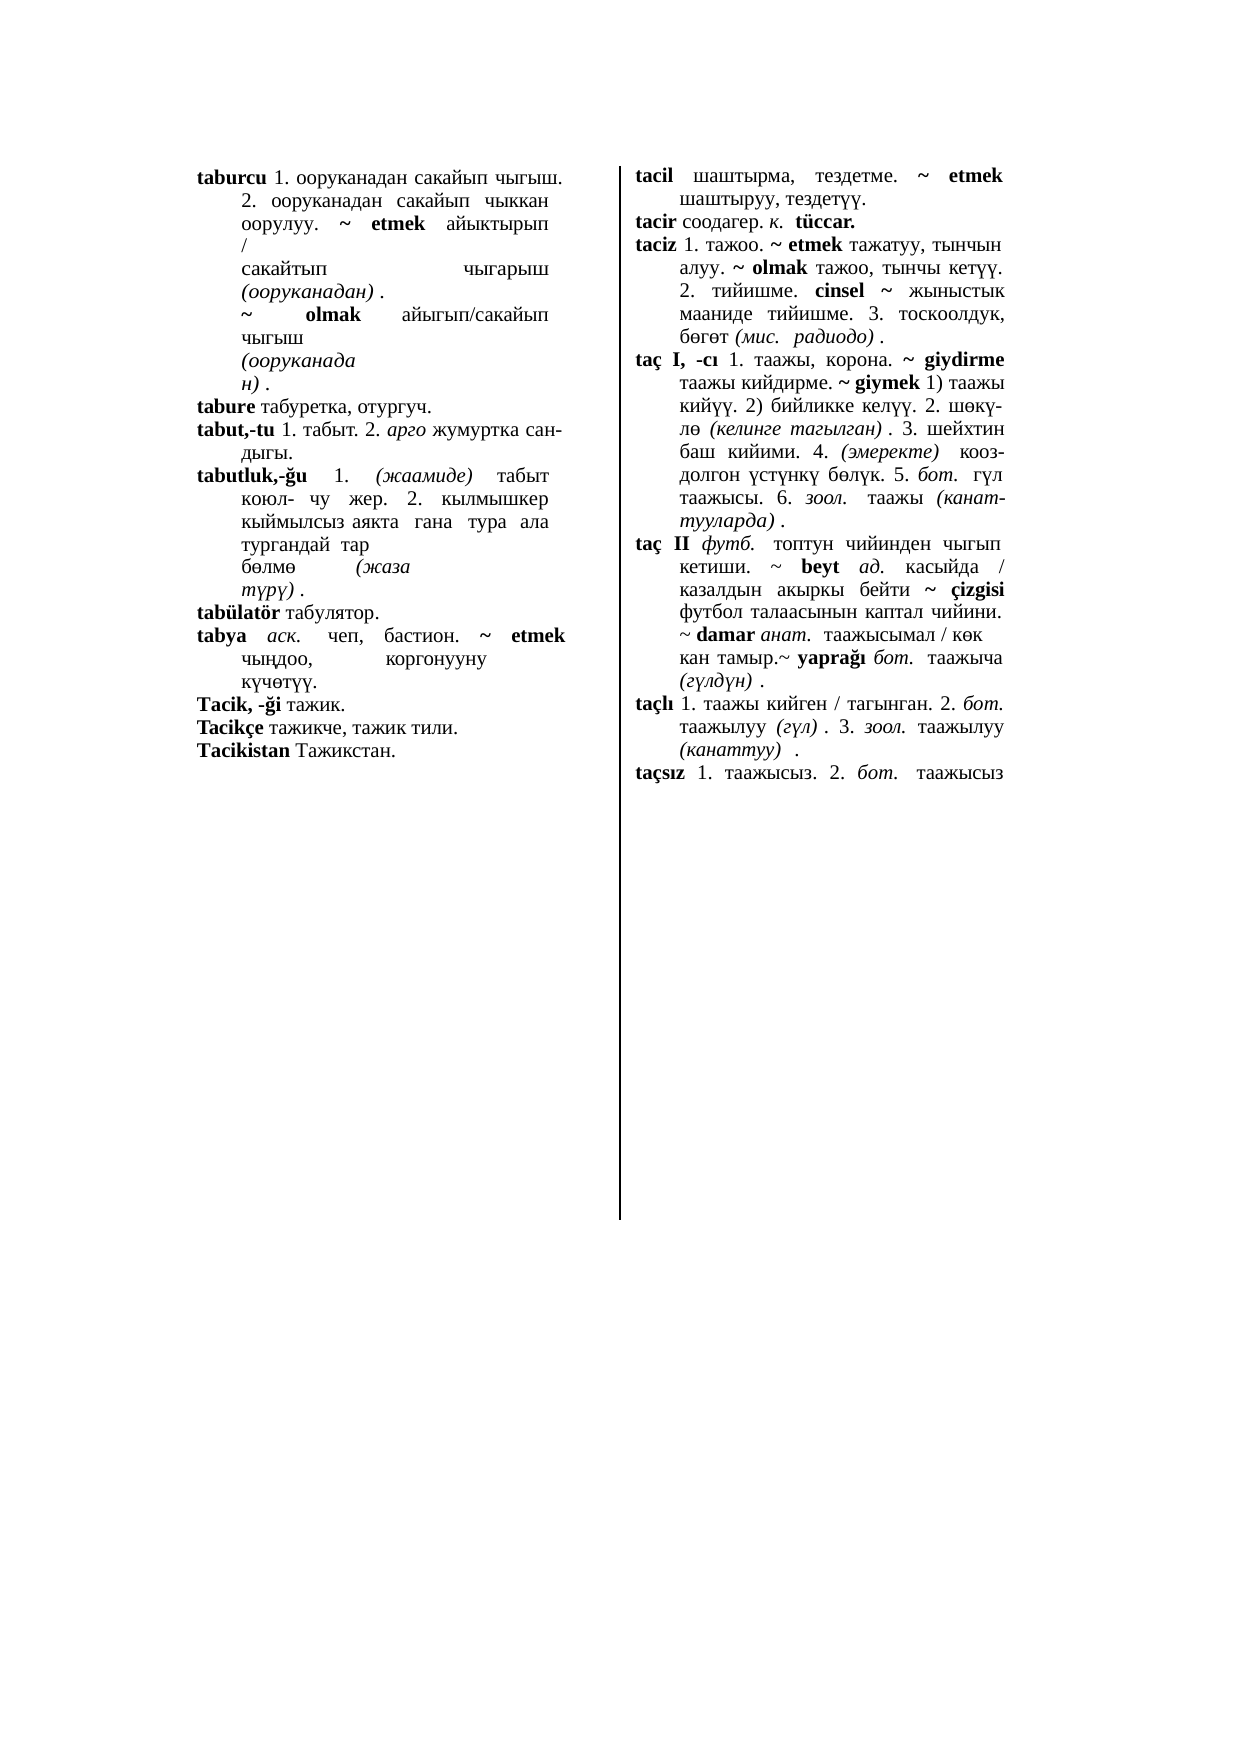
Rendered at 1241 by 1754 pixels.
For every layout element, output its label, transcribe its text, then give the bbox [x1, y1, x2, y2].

text tabya аск. чеп, бастион. ~ etmek [197, 624, 609, 647]
text таажысы. 6. зоол. таажы (канат- [679, 486, 1008, 509]
text сакайтып чыгарыш (ооруканадан) . [241, 257, 549, 303]
text tabut,-tu 1. табыт. 2. арго жумуртка сан- дыгы. [197, 418, 596, 464]
text кетиши. ~ beyt ад. касыйда / казалдын акыркы бейти ~ çizgisi футбол талаасынын каптал чийини. [679, 555, 1005, 623]
text Tacik, -ği тажик. [197, 693, 609, 716]
text ~ damar анат. таажысымал / көк кан тамыр.~ yaprağı бот. таажыча (гүлдүн) . [679, 623, 1010, 692]
text taciz 1. тажоо. ~ etmek тажатуу, тынчын алуу. ~ olmak тажоо, тынчы кетүү. [635, 233, 1045, 279]
text лө (келинге тагылган) . 3. шейхтин баш кийими. 4. (эмеректе) кооз- долгон үстүнкү бөлүк. 5. бот. гүл [679, 417, 1005, 486]
text tacil шаштырма, тездетме. ~ etmek [635, 164, 1005, 187]
text 2. ооруканадан сакайып чыккан оорулуу. ~ etmek айыктырып / [241, 189, 549, 257]
text Tacikistan Тажикстан. [197, 739, 549, 762]
text тууларда) . [679, 509, 787, 532]
text taburcu 1. ооруканадан сакайып чыгыш. [197, 164, 591, 189]
text taç II футб. топтун чийинден чыгып [635, 532, 1056, 554]
text taçsız 1. таажысыз. 2. бот. таажысыз [635, 761, 1038, 784]
text taçlı 1. таажы кийген / тагынган. 2. бот. таажылуу (гүл) . 3. зоол. таажылуу (канаттуу) . [635, 692, 1004, 761]
text tacir соодагер. к. tüccar. [635, 210, 1005, 233]
text tabülatör табулятор. [197, 601, 609, 624]
text Tacikçe тажикче, тажик тили. [197, 716, 609, 739]
text 2. тийишме. cinsel ~ жыныстык мааниде тийишме. 3. тоскоолдук, бөгөт (мис. радиодо) . [679, 279, 1005, 348]
text чыңдоо, коргонууну күчөтүү. [241, 647, 487, 693]
text ~ olmak айыгып/сакайып чыгыш [241, 303, 549, 349]
text tabutluk,-ğu 1. (жаамиде) табыт коюл- чу жер. 2. кылмышкер кыймылсыз аякта гана тура ала тургандай тар [197, 464, 549, 556]
text (ооруканадан) . [241, 349, 367, 395]
text tabure табуретка, отургуч. [197, 395, 549, 418]
text бөлмө (жаза түрү) . [241, 556, 410, 601]
text taç I, -cı 1. таажы, корона. ~ giydirme таажы кийдирме. ~ giymek 1) таажы кийүү. 2) бийликке келүү. 2. шөкү- [635, 348, 1005, 417]
text шаштыруу, тездетүү. [679, 187, 868, 210]
